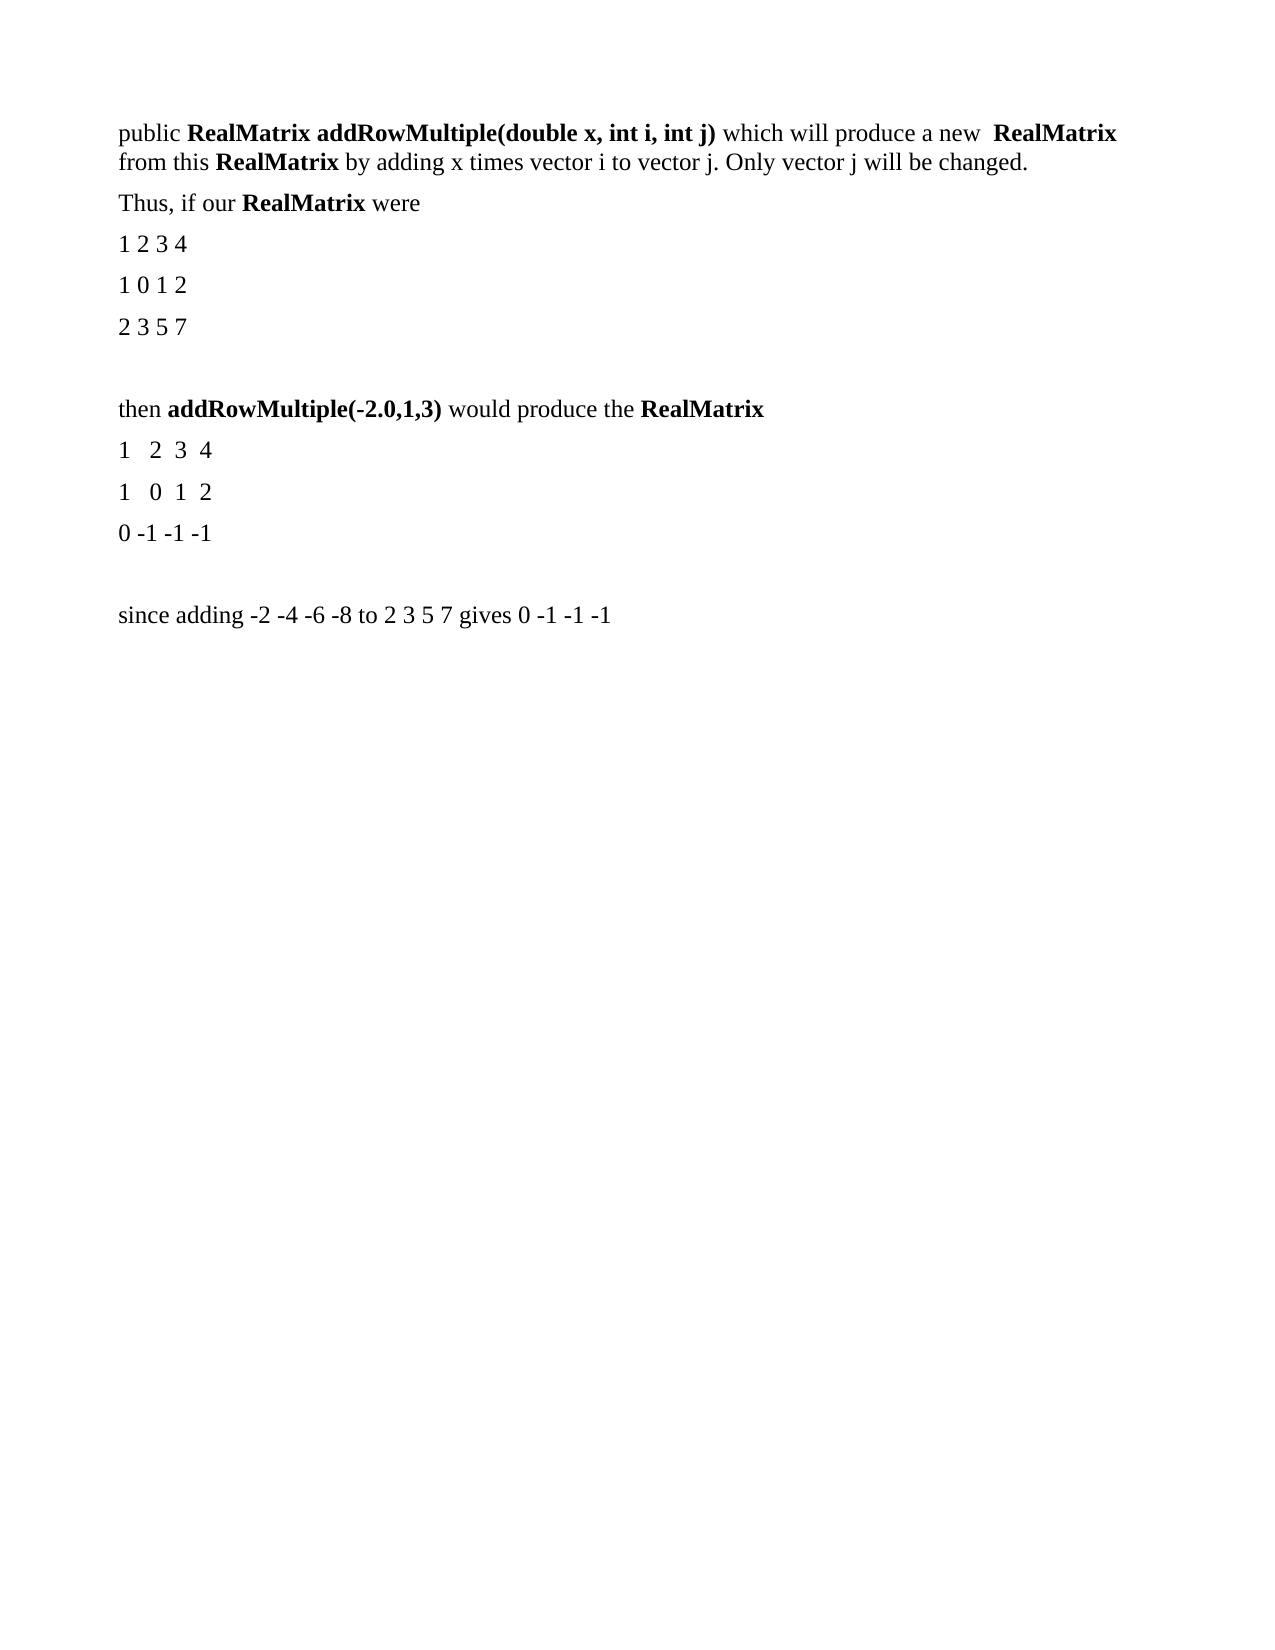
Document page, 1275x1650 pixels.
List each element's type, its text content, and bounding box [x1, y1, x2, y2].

text 1 0 1 2 [118, 477, 1157, 506]
text Thus, if our RealMatrix were [118, 188, 1157, 217]
text since adding -2 -4 -6 -8 to 2 3 5 7 gives 0 -1 -1 -1 [118, 601, 1157, 629]
text then addRowMultiple(-2.0,1,3) would produce the RealMatrix [118, 394, 1157, 423]
text 0 -1 -1 -1 [118, 518, 1157, 547]
text 1 2 3 4 [118, 436, 1157, 464]
text 2 3 5 7 [118, 312, 1157, 341]
text public RealMatrix addRowMultiple(double x, int i, int j) which will produce a new RealMatrix from this RealMatrix by adding x times vector i to vector j. Only vector j will be changed. [118, 118, 1157, 176]
text 1 2 3 4 [118, 229, 1157, 258]
text 1 0 1 2 [118, 271, 1157, 299]
